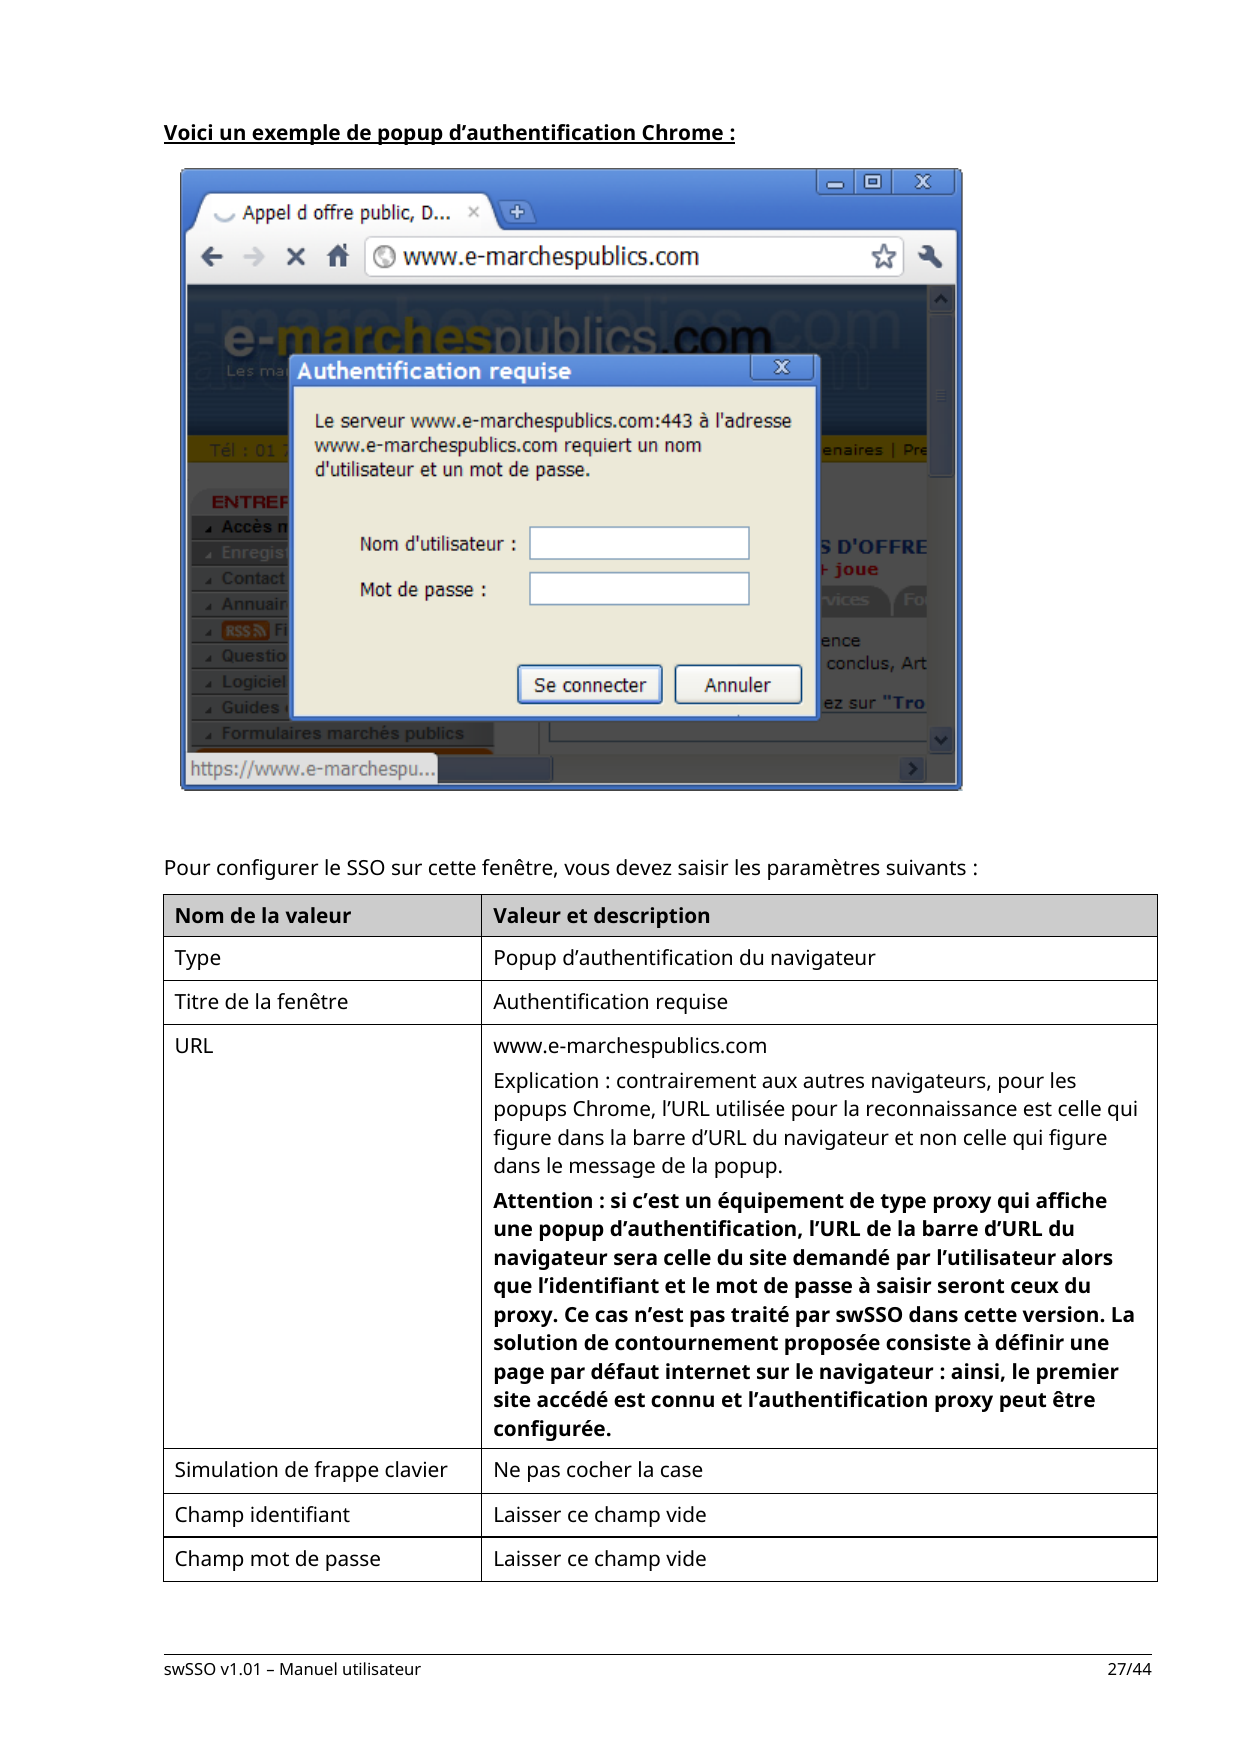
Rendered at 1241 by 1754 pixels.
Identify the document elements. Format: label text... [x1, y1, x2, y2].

table_cell Simulation de frappe clavier [164, 1449, 481, 1492]
table_cell Laisser ce champ vide [482, 1538, 1157, 1581]
picture [180, 168, 963, 791]
table_cell Laisser ce champ vide [482, 1494, 1157, 1536]
table_cell Titre de la fenêtre [164, 981, 481, 1024]
table_cell Champ mot de passe [164, 1538, 481, 1581]
text Voici un exemple de popup d’authentification Chrome : [164, 118, 1152, 147]
text Pour configurer le SSO sur cette fenêtre, vous devez saisir les paramètres suivants : [164, 853, 1152, 882]
table_header Nom de la valeur [164, 895, 481, 936]
table_cell Authentification requise [482, 981, 1157, 1024]
table_cell Type [164, 937, 481, 980]
table_cell Popup d’authentification du navigateur [482, 937, 1157, 980]
table_cell Champ identifiant [164, 1494, 481, 1536]
table_cell Ne pas cocher la case [482, 1449, 1157, 1492]
table_cell URL [164, 1025, 481, 1448]
table_header Valeur et description [482, 895, 1157, 936]
table_cell www.e-marchespublics.com Explication : contrairement aux autres navigateurs, pour les popups Chrome, l’URL utilisée pour la reconnaissance est celle qui figure dans la barre d’URL du navigateur et non celle qui figure dans le message de la popup. Attention : si c’est un équipement de type proxy qui affiche une popup d’authentification, l’URL de la barre d’URL du navigateur sera celle du site demandé par l’utilisateur alors que l’identifiant et le mot de passe à saisir seront ceux du proxy. Ce cas n’est pas traité par swSSO dans cette version. La solution de contournement proposée consiste à définir une page par défaut internet sur le navigateur : ainsi, le premier site accédé est connu et l’authentification proxy peut être configurée. [482, 1025, 1157, 1448]
